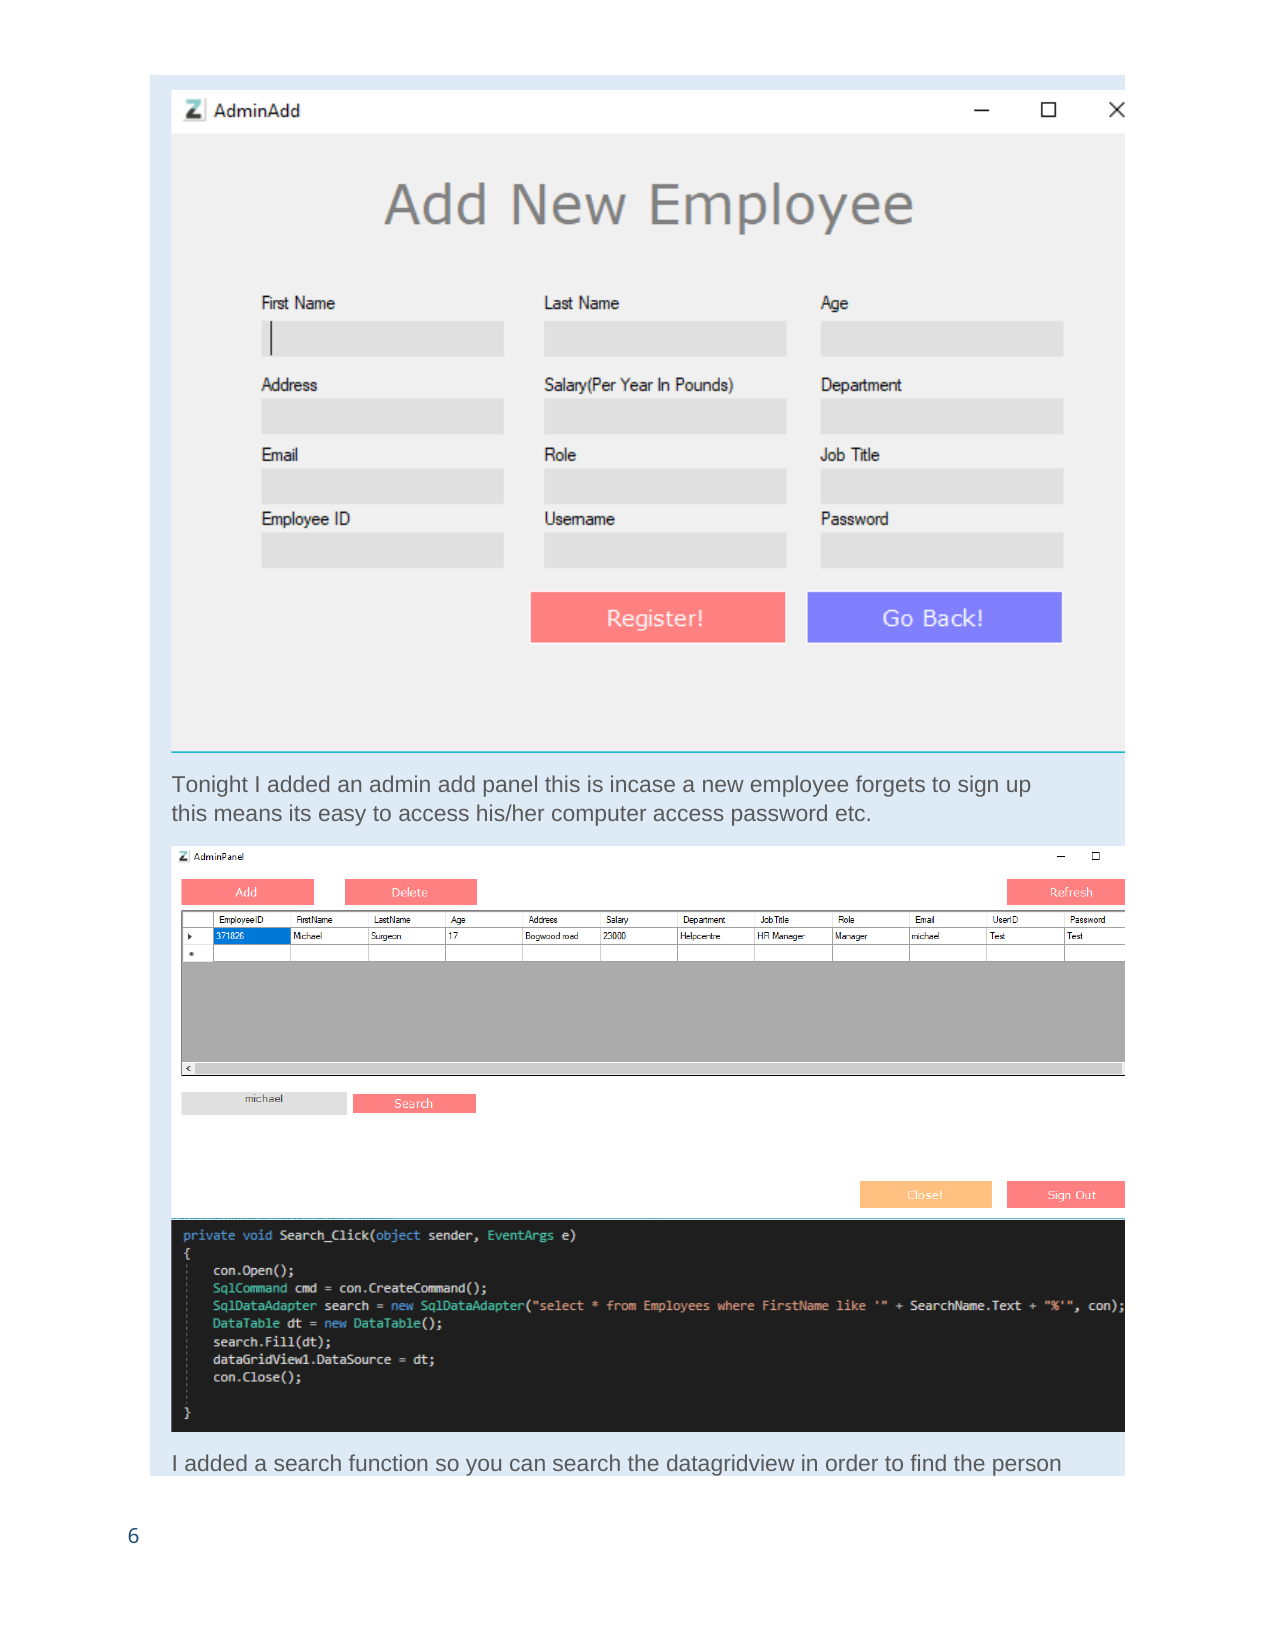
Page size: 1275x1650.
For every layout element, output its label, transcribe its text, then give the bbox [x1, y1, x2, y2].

table_header I added a search function so you can search the datagridview in order to find the person [171, 1432, 1125, 1476]
table_header Tonight I added an admin add panel this is incase a new employee forgets to sign up this means its easy to access his/her computer access password etc. [171, 753, 1125, 846]
table_header [150, 75, 171, 1476]
